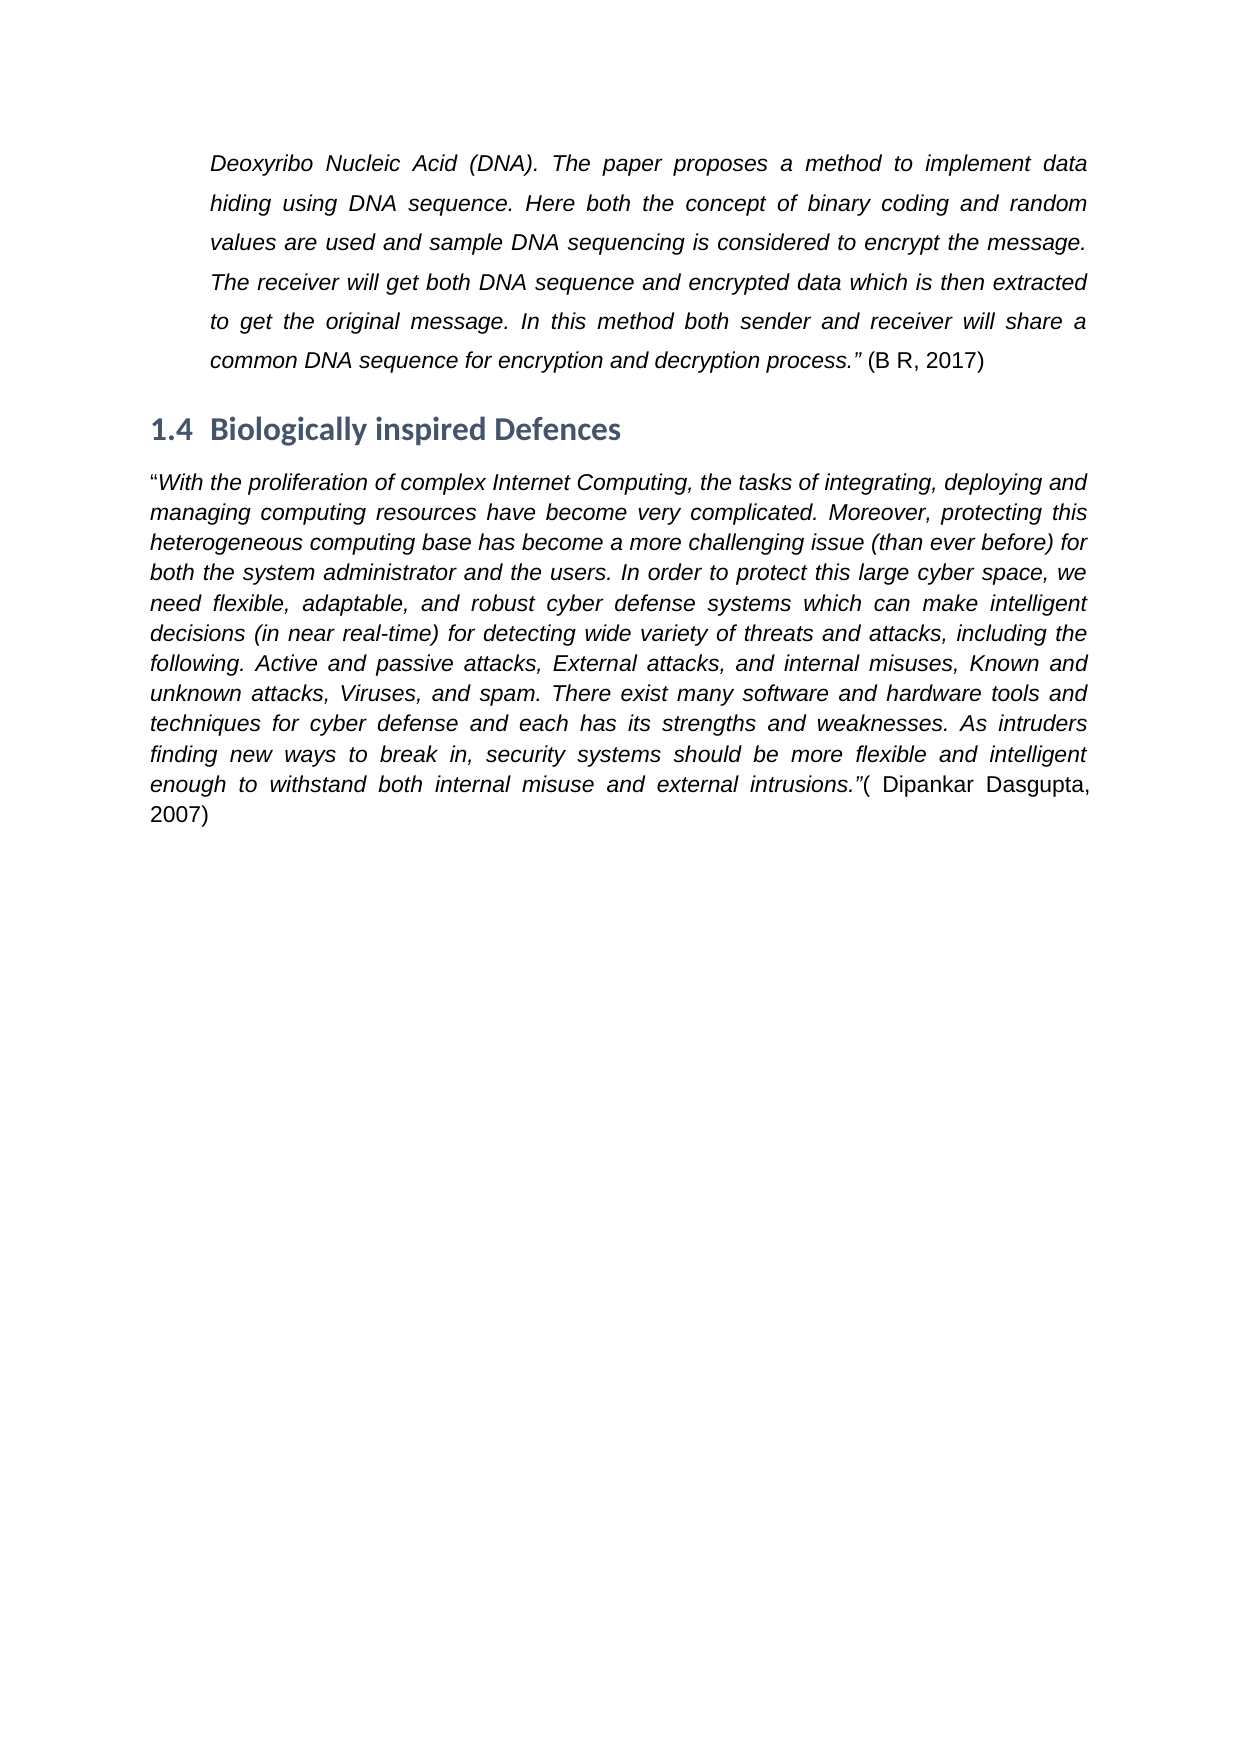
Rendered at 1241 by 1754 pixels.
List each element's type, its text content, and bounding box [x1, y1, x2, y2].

text “With the proliferation of complex Internet Computing, the tasks of integrating, deploying and managing computing resources have become very complicated. Moreover, protecting this heterogeneous computing base has become a more challenging issue (than ever before) for both the system administrator and the users. In order to protect this large cyber space, we need flexible, adaptable, and robust cyber defense systems which can make intelligent decisions (in near real-time) for detecting wide variety of threats and attacks, including the following. Active and passive attacks, External attacks, and internal misuses, Known and unknown attacks, Viruses, and spam. There exist many software and hardware tools and techniques for cyber defense and each has its strengths and weaknesses. As intruders finding new ways to break in, security systems should be more flexible and intelligent enough to withstand both internal misuse and external intrusions.”( Dipankar Dasgupta, 2007) [150, 469, 1090, 827]
text Deoxyribo Nucleic Acid (DNA). The paper proposes a method to implement data hiding using DNA sequence. Here both the concept of binary coding and random values are used and sample DNA sequencing is considered to encrypt the message. The receiver will get both DNA sequence and encrypted data which is then extracted to get the original message. In this method both sender and receiver will share a common DNA sequence for encryption and decryption process.” (B R, 2017) [210, 150, 1090, 374]
subtitle Biologically inspired Defences [150, 408, 1090, 448]
